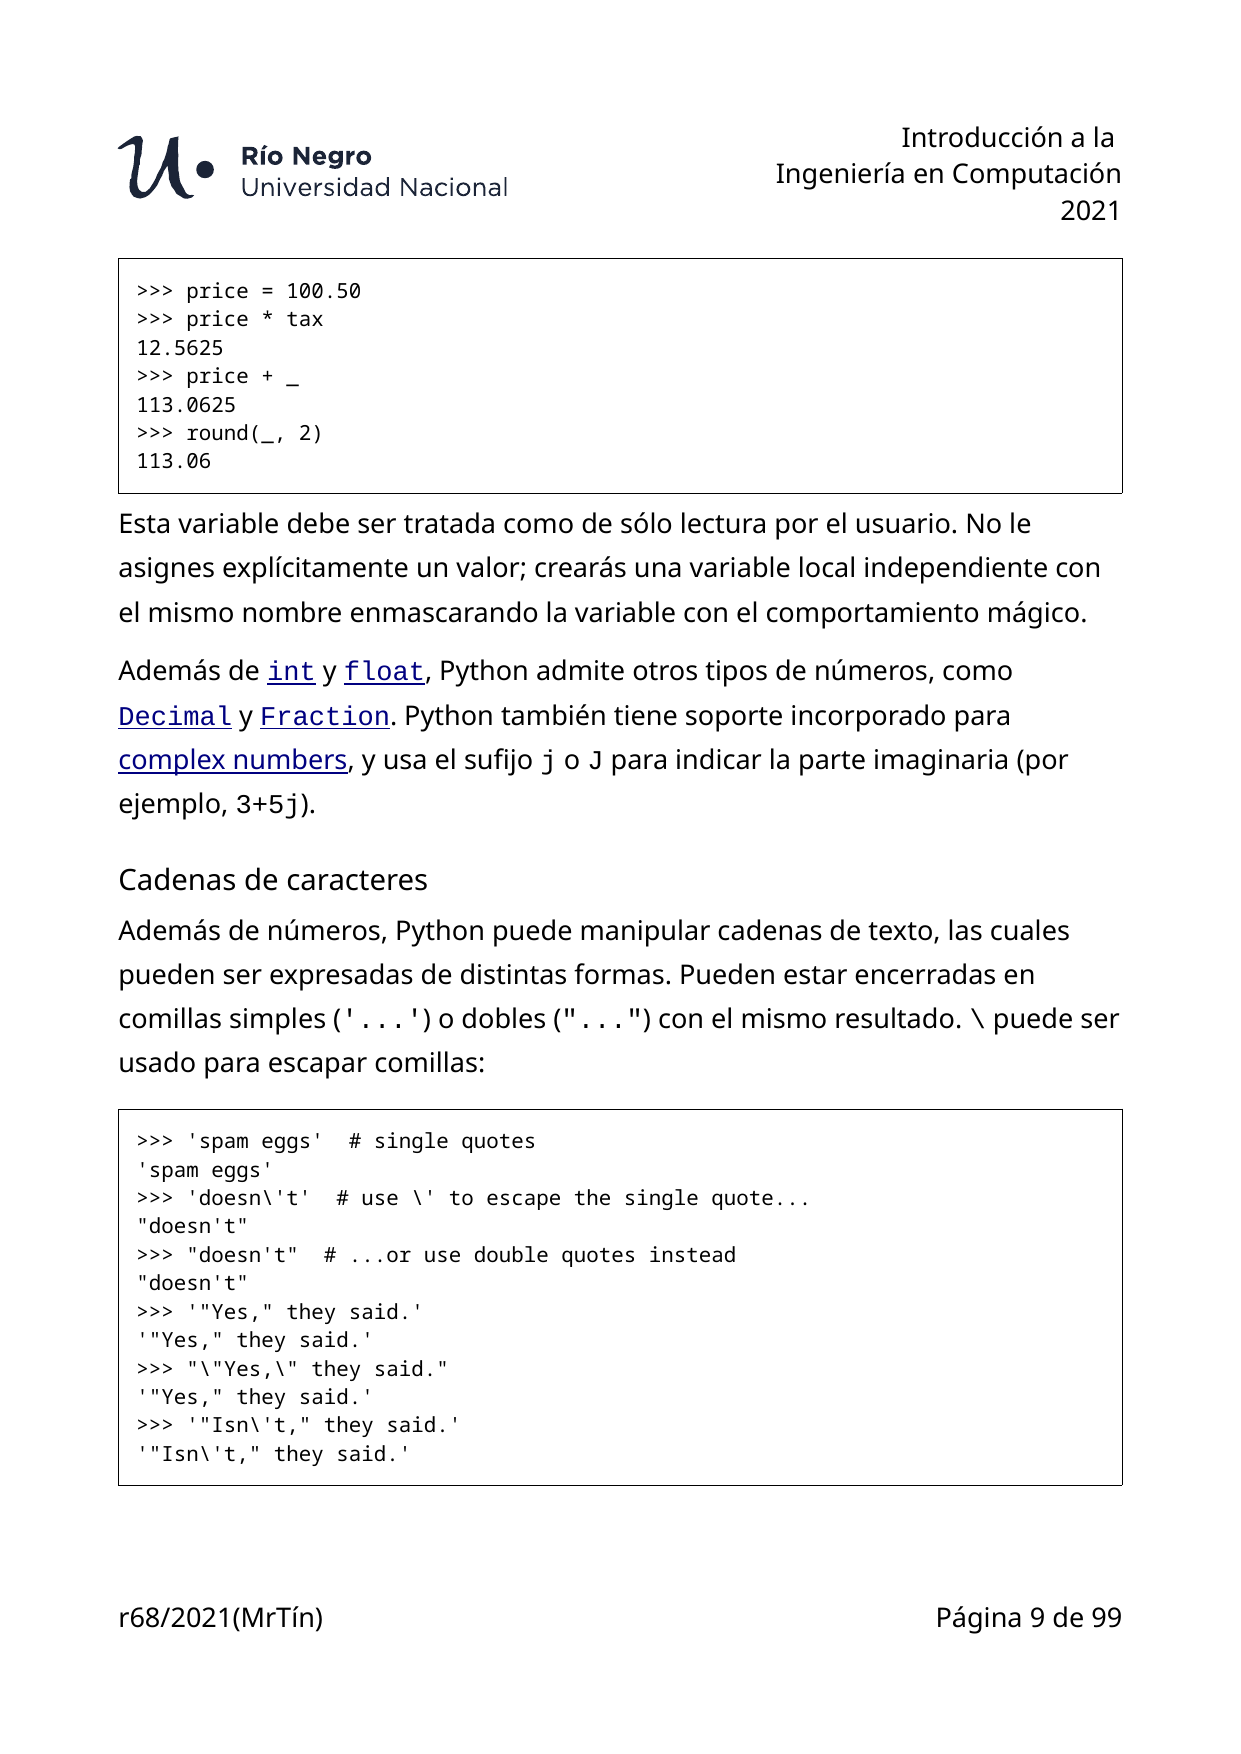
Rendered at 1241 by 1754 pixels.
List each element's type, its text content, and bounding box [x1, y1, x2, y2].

text '"Isn\'t," they said.' [119, 1421, 1122, 1485]
text >>> price = 100.50 [119, 259, 1122, 287]
text 113.0625 [119, 372, 1122, 400]
text >>> '"Yes," they said.' [119, 1279, 1122, 1307]
text "doesn't" [119, 1194, 1122, 1222]
text 12.5625 [119, 315, 1122, 343]
text >>> round(_, 2) [119, 400, 1122, 429]
text >>> '"Isn\'t," they said.' [119, 1393, 1122, 1421]
text >>> 'spam eggs' # single quotes [119, 1110, 1122, 1137]
text '"Yes," they said.' [119, 1364, 1122, 1393]
text >>> price * tax [119, 287, 1122, 315]
text 113.06 [119, 429, 1122, 493]
text 'spam eggs' [119, 1137, 1122, 1165]
subtitle Cadenas de caracteres [118, 858, 1122, 898]
text >>> 'doesn\'t' # use \' to escape the single quote... [119, 1165, 1122, 1194]
text >>> price + _ [119, 343, 1122, 372]
text >>> "\"Yes,\" they said." [119, 1336, 1122, 1364]
text Además de int y float, Python admite otros tipos de números, como Decimal y Fraction. Python también tiene soporte incorporado para complex numbers, y usa el sufijo j o J para indicar la parte imaginaria (por ejemplo, 3+5j). [118, 652, 1122, 822]
text Además de números, Python puede manipular cadenas de texto, las cuales pueden ser expresadas de distintas formas. Pueden estar encerradas en comillas simples ('...') o dobles ("...") con el mismo resultado. \ puede ser usado para escapar comillas: [118, 911, 1122, 1081]
text "doesn't" [119, 1251, 1122, 1279]
text '"Yes," they said.' [119, 1307, 1122, 1336]
text >>> "doesn't" # ...or use double quotes instead [119, 1222, 1122, 1251]
text Esta variable debe ser tratada como de sólo lectura por el usuario. No le asignes explícitamente un valor; crearás una variable local independiente con el mismo nombre enmascarando la variable con el comportamiento mágico. [118, 505, 1122, 630]
